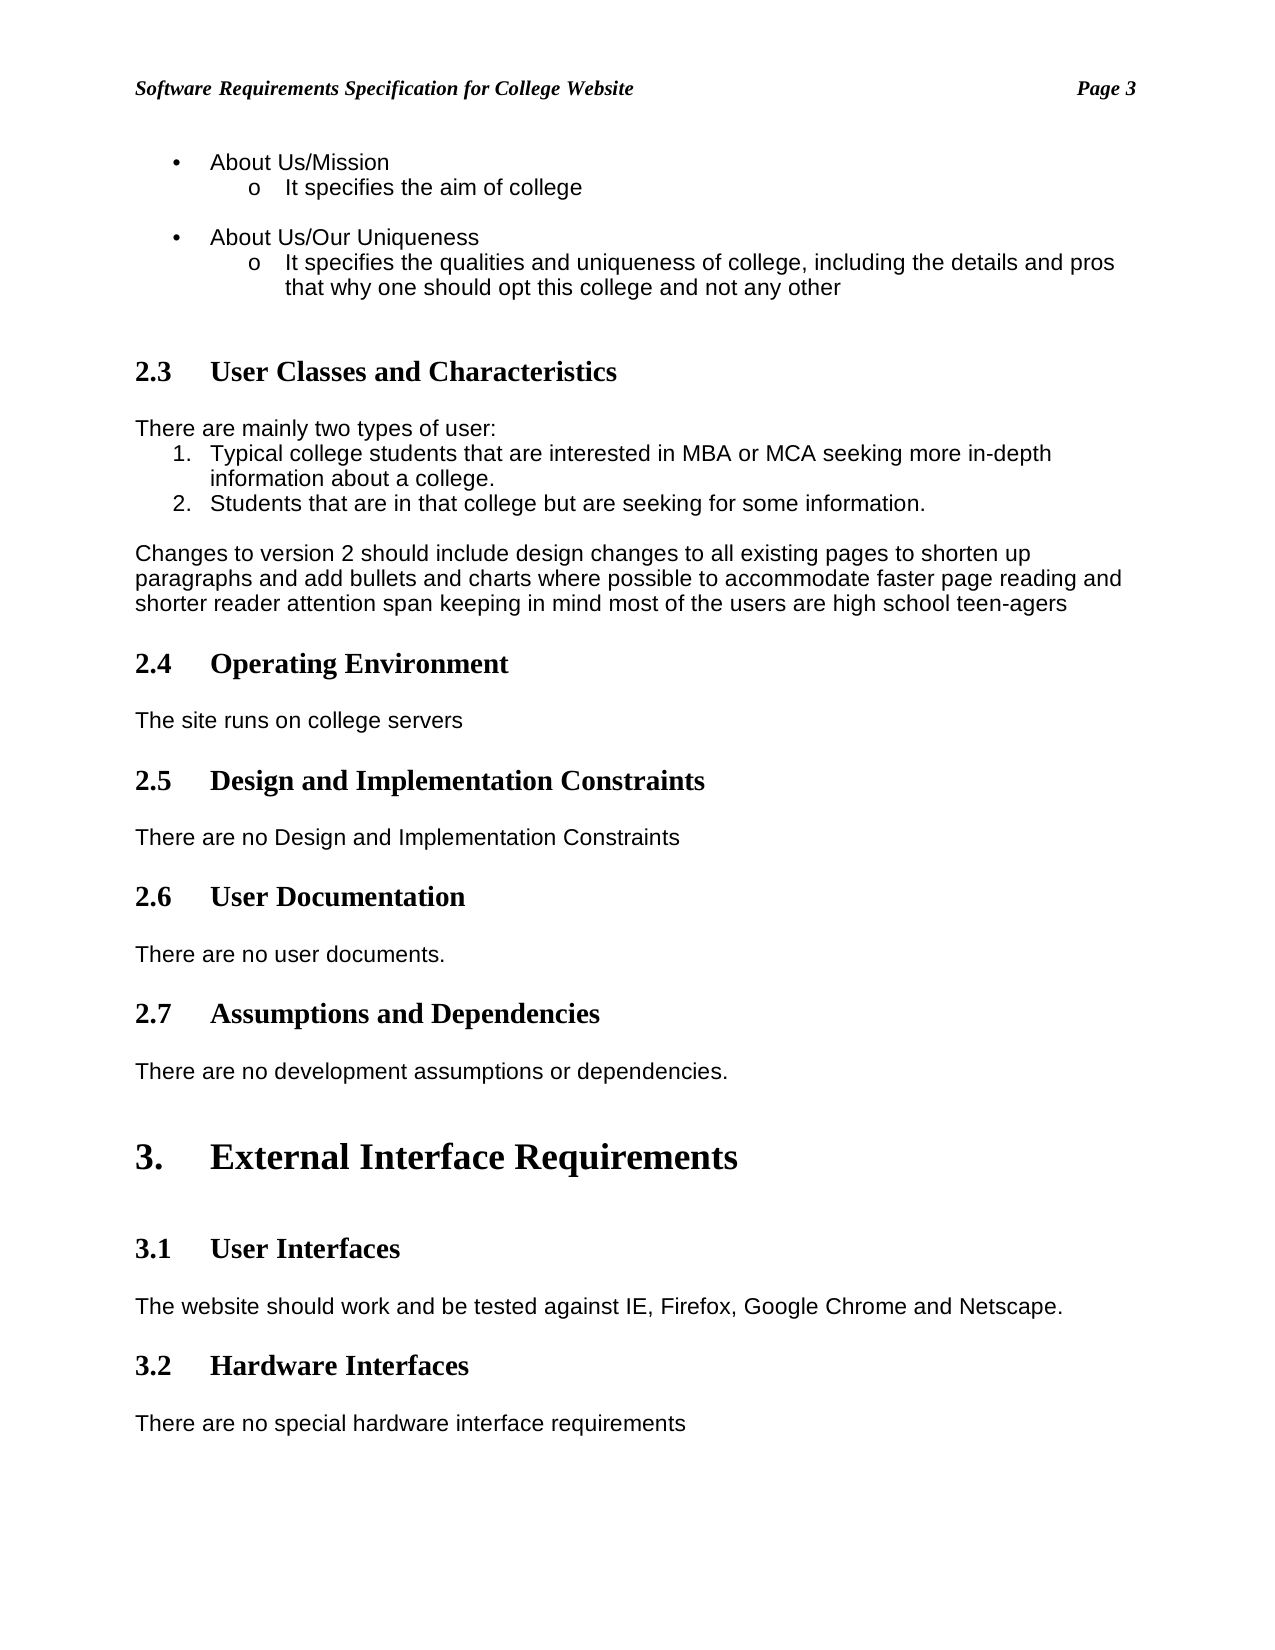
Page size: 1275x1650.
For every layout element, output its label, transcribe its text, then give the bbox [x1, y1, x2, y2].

text There are no special hardware interface requirements [135, 1411, 1140, 1436]
list Typical college students that are interested in MBA or MCA seeking more in-depth information about a college. [172, 442, 1140, 492]
subtitle External Interface Requirements [135, 1134, 1140, 1177]
list It specifies the qualities and uniqueness of college, including the details and pros that why one should opt this college and not any other [247, 250, 1140, 300]
list About Us/Our Uniqueness [172, 225, 1140, 250]
list It specifies the aim of college [247, 175, 1140, 200]
subtitle User Documentation [135, 880, 1140, 913]
subtitle User Interfaces [135, 1231, 1140, 1265]
text There are no Design and Implementation Constraints [135, 826, 1140, 851]
subtitle Operating Environment [135, 646, 1140, 679]
text There are no user documents. [135, 942, 1140, 967]
text There are no development assumptions or dependencies. [135, 1059, 1140, 1084]
subtitle Hardware Interfaces [135, 1348, 1140, 1382]
subtitle Design and Implementation Constraints [135, 763, 1140, 796]
subtitle Assumptions and Dependencies [135, 997, 1140, 1030]
text Changes to version 2 should include design changes to all existing pages to shorten up paragraphs and add bullets and charts where possible to accommodate faster page reading and shorter reader attention span keeping in mind most of the users are high school teen-agers [135, 542, 1140, 617]
list Students that are in that college but are seeking for some information. [172, 492, 1140, 517]
text There are mainly two types of user: [135, 417, 1140, 442]
subtitle User Classes and Characteristics [135, 354, 1140, 388]
text The site runs on college servers [135, 709, 1140, 734]
text The website should work and be tested against IE, Firefox, Google Chrome and Netscape. [135, 1294, 1140, 1319]
list About Us/Mission [172, 150, 1140, 175]
